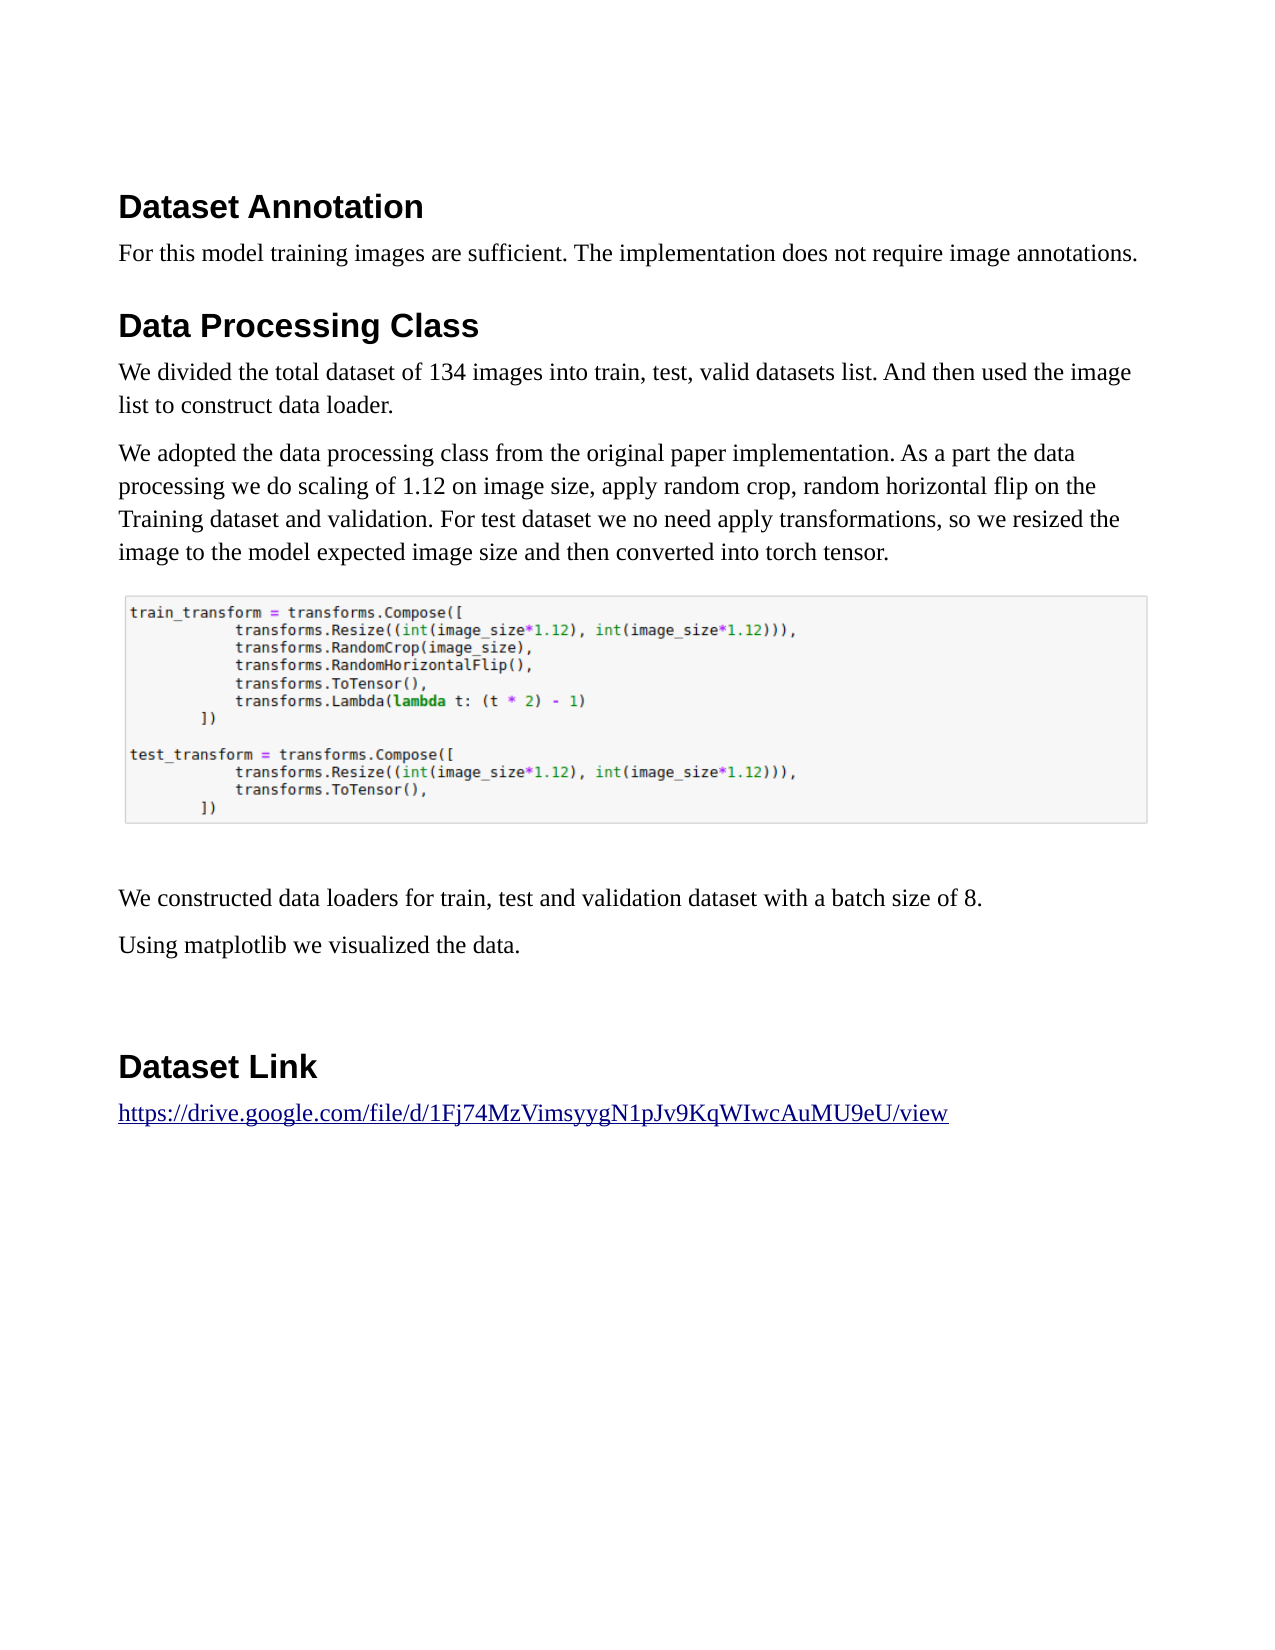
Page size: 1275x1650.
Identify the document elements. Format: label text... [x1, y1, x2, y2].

text https://drive.google.com/file/d/1Fj74MzVimsyygN1pJv9KqWIwcAuMU9eU/view [118, 1098, 1157, 1127]
subtitle Dataset Annotation [118, 187, 1157, 225]
text We divided the total dataset of 134 images into train, test, valid datasets list. And then used the image list to construct data loader. [118, 357, 1157, 419]
subtitle Dataset Link [118, 1047, 1157, 1085]
text Using matplotlib we visualized the data. [118, 931, 1157, 959]
subtitle Data Processing Class [118, 306, 1157, 345]
text We constructed data loaders for train, test and validation dataset with a batch size of 8. [118, 883, 1157, 912]
text For this model training images are sufficient. The implementation does not require image annotations. [118, 238, 1157, 266]
text We adopted the data processing class from the original paper implementation. As a part the data processing we do scaling of 1.12 on image size, apply random crop, random horizontal flip on the Training dataset and validation. For test dataset we no need apply transformations, so we resized the image to the model expected image size and then converted into torch tensor. [118, 438, 1157, 566]
picture [118, 584, 1157, 832]
